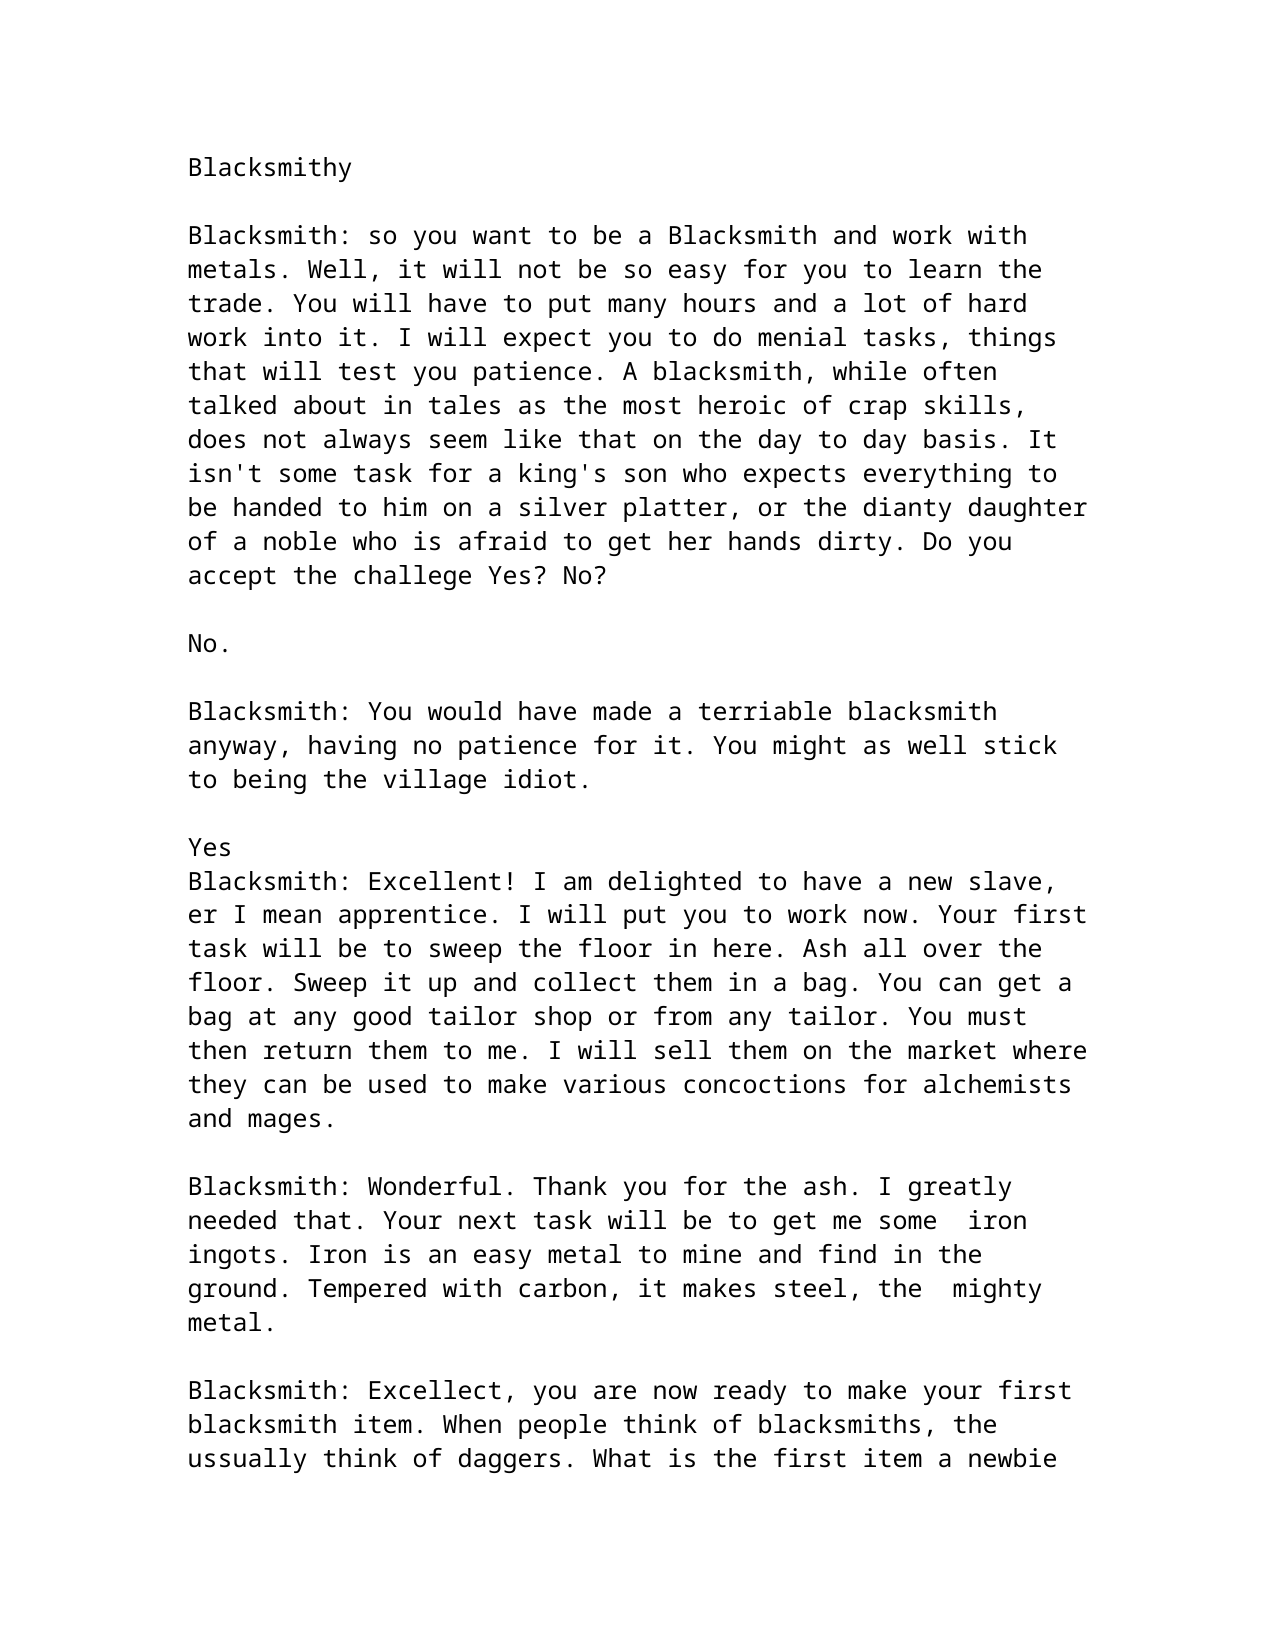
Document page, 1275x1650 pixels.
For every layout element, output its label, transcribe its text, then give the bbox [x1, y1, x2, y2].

text Yes [187, 829, 1087, 863]
text No. [187, 625, 1087, 659]
text Blacksmith: Excellent! I am delighted to have a new slave, er I mean apprentice. I will put you to work now. Your first task will be to sweep the floor in here. Ash all over the floor. Sweep it up and collect them in a bag. You can get a bag at any good tailor shop or from any tailor. You must then return them to me. I will sell them on the market where they can be used to make various concoctions for alchemists and mages. [187, 863, 1087, 1135]
text Blacksmith: Wonderful. Thank you for the ash. I greatly needed that. Your next task will be to get me some iron ingots. Iron is an easy metal to mine and find in the ground. Tempered with carbon, it makes steel, the mighty metal. [187, 1169, 1087, 1338]
text Blacksmithy [187, 150, 1087, 184]
text Blacksmith: You would have made a terriable blacksmith anyway, having no patience for it. You might as well stick to being the village idiot. [187, 693, 1087, 795]
text Blacksmith: so you want to be a Blacksmith and work with metals. Well, it will not be so easy for you to learn the trade. You will have to put many hours and a lot of hard work into it. I will expect you to do menial tasks, things that will test you patience. A blacksmith, while often talked about in tales as the most heroic of crap skills, does not always seem like that on the day to day basis. It isn't some task for a king's son who expects everything to be handed to him on a silver platter, or the dianty daughter of a noble who is afraid to get her hands dirty. Do you accept the challege Yes? No? [187, 218, 1087, 591]
text Blacksmith: Excellect, you are now ready to make your first blacksmith item. When people think of blacksmiths, the ussually think of daggers. What is the first item a newbie [187, 1372, 1087, 1474]
